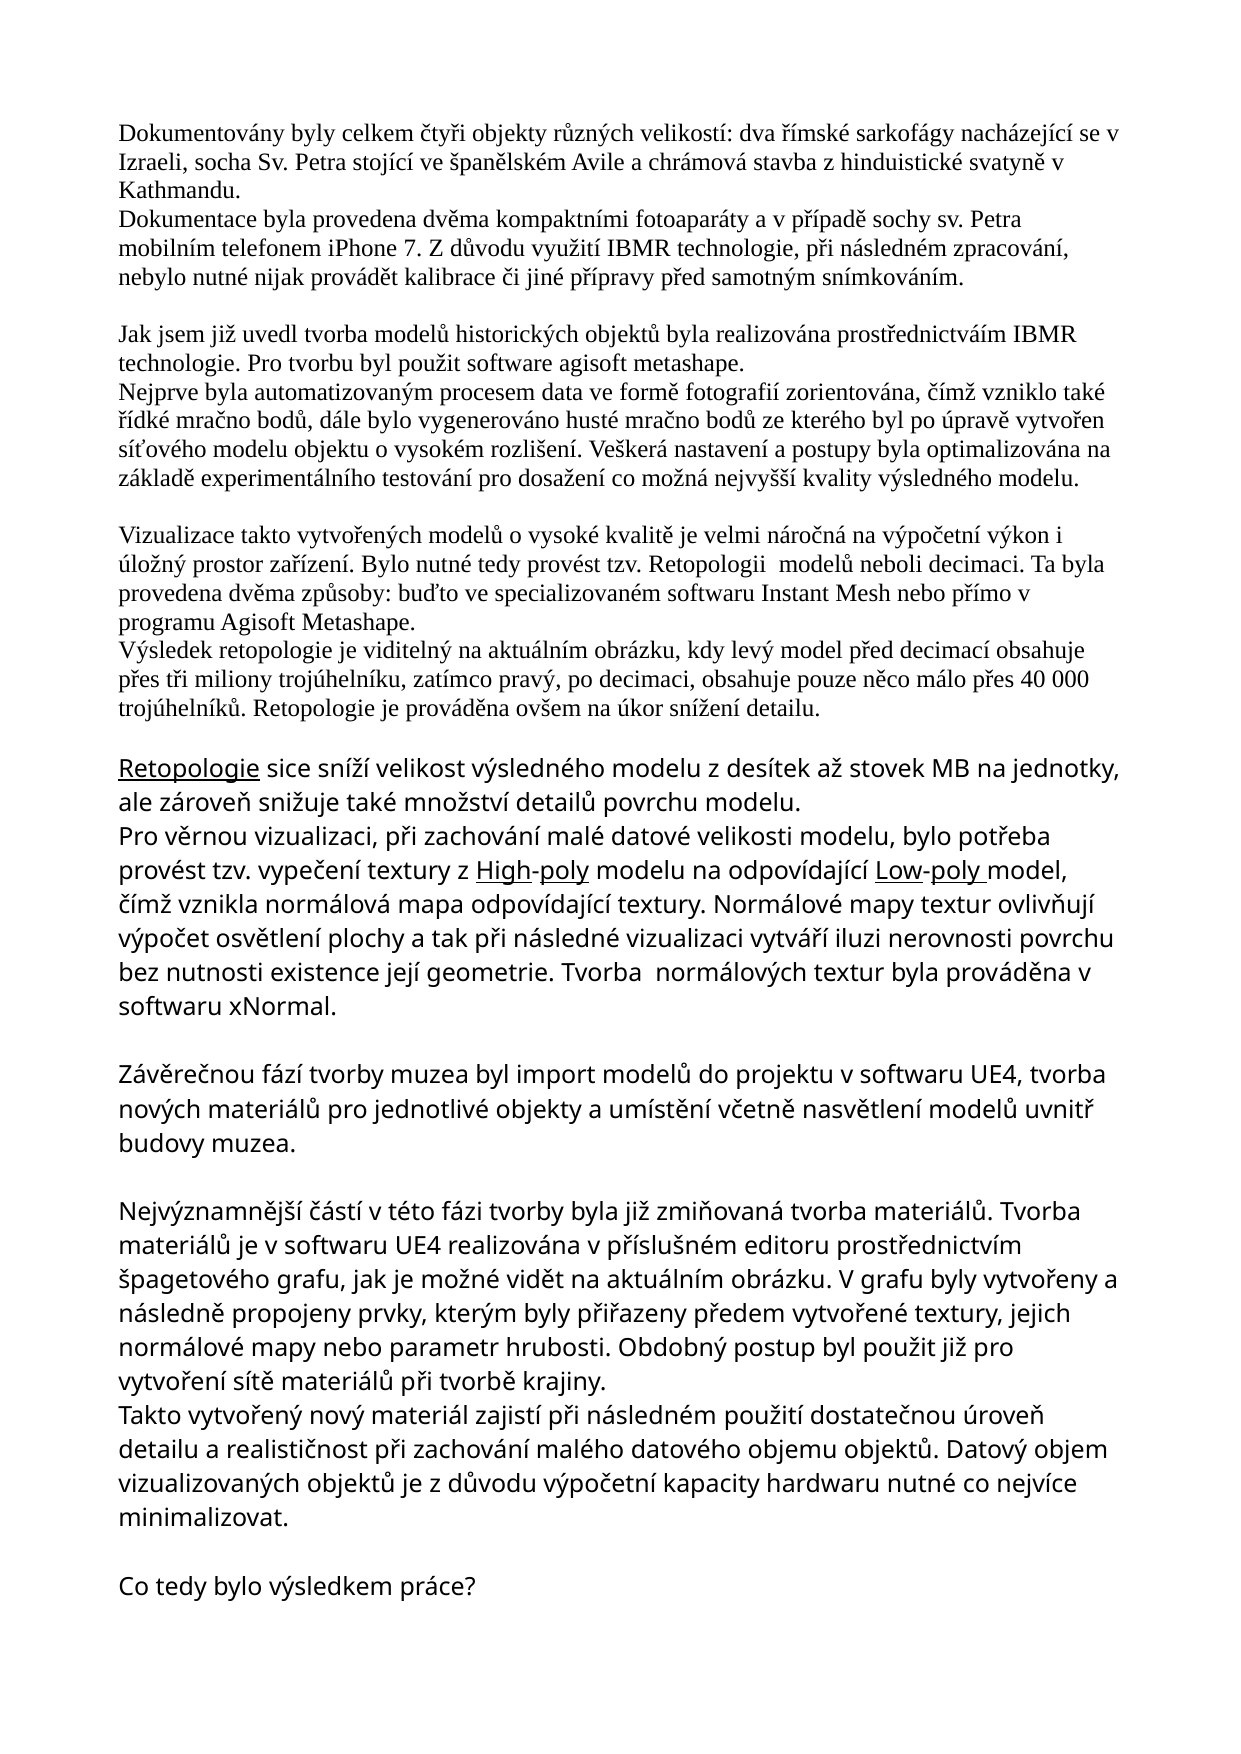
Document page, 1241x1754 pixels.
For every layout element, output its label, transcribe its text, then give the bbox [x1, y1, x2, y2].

text Nejprve byla automatizovaným procesem data ve formě fotografií zorientována, čímž vzniklo také řídké mračno bodů, dále bylo vygenerováno husté mračno bodů ze kterého byl po úpravě vytvořen síťového modelu objektu o vysokém rozlišení. Veškerá nastavení a postupy byla optimalizována na základě experimentálního testování pro dosažení co možná nejvyšší kvality výsledného modelu. [118, 377, 1122, 492]
text Pro věrnou vizualizaci, při zachování malé datové velikosti modelu, bylo potřeba provést tzv. vypečení textury z High-poly modelu na odpovídající Low-poly model, čímž vznikla normálová mapa odpovídající textury. Normálové mapy textur ovlivňují výpočet osvětlení plochy a tak při následné vizualizaci vytváří iluzi nerovnosti povrchu bez nutnosti existence její geometrie. Tvorba normálových textur byla prováděna v softwaru xNormal. [118, 819, 1122, 1023]
text Výsledek retopologie je viditelný na aktuálním obrázku, kdy levý model před decimací obsahuje přes tři miliony trojúhelníku, zatímco pravý, po decimaci, obsahuje pouze něco málo přes 40 000 trojúhelníků. Retopologie je prováděna ovšem na úkor snížení detailu. [118, 636, 1122, 722]
text Závěrečnou fází tvorby muzea byl import modelů do projektu v softwaru UE4, tvorba nových materiálů pro jednotlivé objekty a umístění včetně nasvětlení modelů uvnitř budovy muzea. [118, 1057, 1122, 1159]
text Takto vytvořený nový materiál zajistí při následném použití dostatečnou úroveň detailu a realističnost při zachování malého datového objemu objektů. Datový objem vizualizovaných objektů je z důvodu výpočetní kapacity hardwaru nutné co nejvíce minimalizovat. [118, 1398, 1122, 1534]
text Vizualizace takto vytvořených modelů o vysoké kvalitě je velmi náročná na výpočetní výkon i úložný prostor zařízení. Bylo nutné tedy provést tzv. Retopologii modelů neboli decimaci. Ta byla provedena dvěma způsoby: buďto ve specializovaném softwaru Instant Mesh nebo přímo v programu Agisoft Metashape. [118, 521, 1122, 636]
text Jak jsem již uvedl tvorba modelů historických objektů byla realizována prostřednictváím IBMR technologie. Pro tvorbu byl použit software agisoft metashape. [118, 319, 1122, 377]
text Co tedy bylo výsledkem práce? [118, 1568, 1122, 1602]
text Retopologie sice sníží velikost výsledného modelu z desítek až stovek MB na jednotky, ale zároveň snižuje také množství detailů povrchu modelu. [118, 751, 1122, 819]
text Dokumentovány byly celkem čtyři objekty různých velikostí: dva římské sarkofágy nacházející se v Izraeli, socha Sv. Petra stojící ve španělském Avile a chrámová stavba z hinduistické svatyně v Kathmandu. [118, 118, 1122, 204]
text Nejvýznamnější částí v této fázi tvorby byla již zmiňovaná tvorba materiálů. Tvorba materiálů je v softwaru UE4 realizována v příslušném editoru prostřednictvím špagetového grafu, jak je možné vidět na aktuálním obrázku. V grafu byly vytvořeny a následně propojeny prvky, kterým byly přiřazeny předem vytvořené textury, jejich normálové mapy nebo parametr hrubosti. Obdobný postup byl použit již pro vytvoření sítě materiálů při tvorbě krajiny. [118, 1193, 1122, 1398]
text Dokumentace byla provedena dvěma kompaktními fotoaparáty a v případě sochy sv. Petra mobilním telefonem iPhone 7. Z důvodu využití IBMR technologie, při následném zpracování, nebylo nutné nijak provádět kalibrace či jiné přípravy před samotným snímkováním. [118, 204, 1122, 291]
